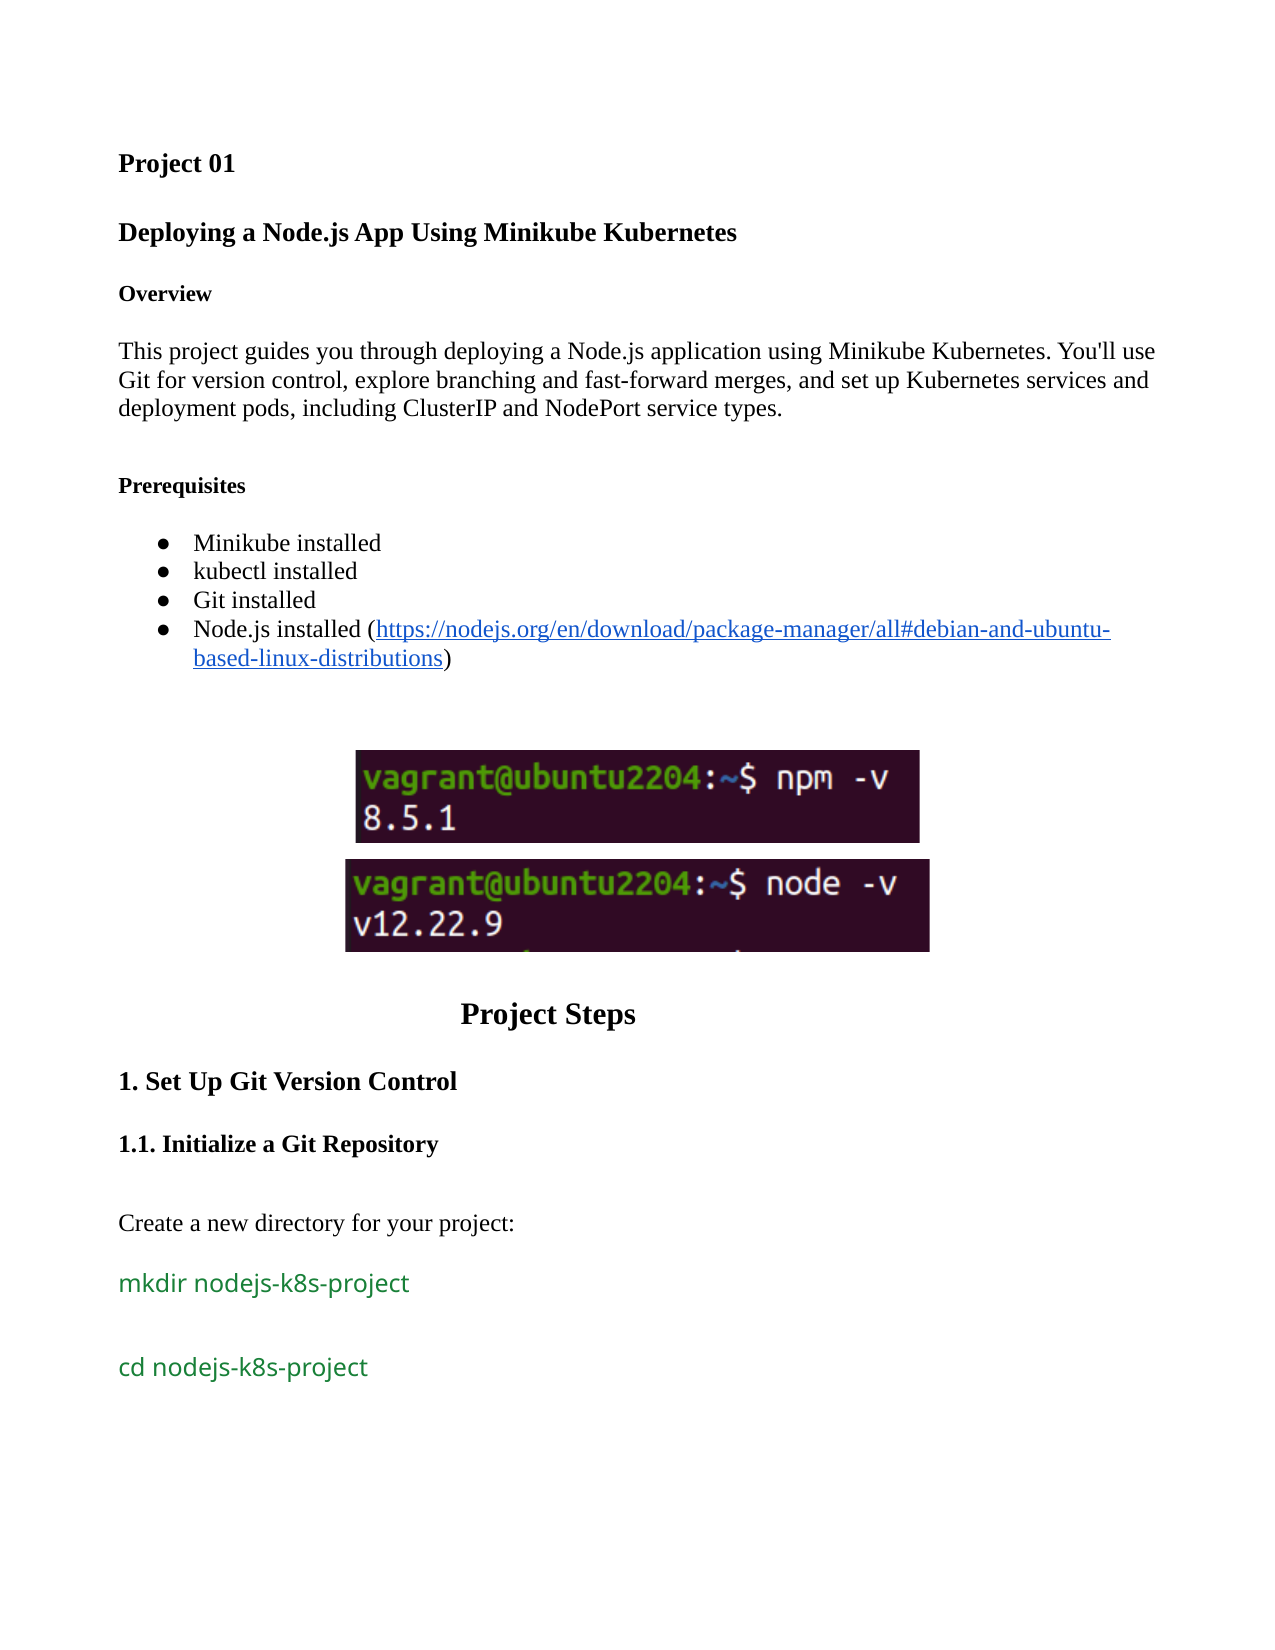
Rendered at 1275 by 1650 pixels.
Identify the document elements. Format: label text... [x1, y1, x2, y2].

list Minikube installed [156, 528, 1157, 556]
list kubectl installed [156, 556, 1157, 585]
subtitle Deploying a Node.js App Using Minikube Kubernetes [118, 216, 1157, 247]
text This project guides you through deploying a Node.js application using Minikube Kubernetes. You'll use Git for version control, explore branching and fast-forward merges, and set up Kubernetes services and deployment pods, including ClusterIP and NodePort service types. [118, 336, 1157, 422]
list Node.js installed (https://nodejs.org/en/download/package-manager/all#debian-and-ubuntu-based-linux-distributions) [156, 614, 1157, 671]
subtitle Project 01 [118, 147, 1157, 178]
subtitle Prerequisites [118, 472, 1157, 498]
subtitle Project Steps [118, 996, 1157, 1031]
text 1.1. Initialize a Git Repository [118, 1129, 1157, 1158]
text Create a new directory for your project: mkdir nodejs-k8s-project [118, 1208, 1157, 1299]
list Git installed [156, 585, 1157, 614]
subtitle 1. Set Up Git Version Control [118, 1065, 1157, 1096]
text cd nodejs-k8s-project [118, 1349, 1157, 1384]
subtitle Overview [118, 280, 1157, 307]
picture [345, 859, 930, 952]
picture [355, 750, 920, 843]
